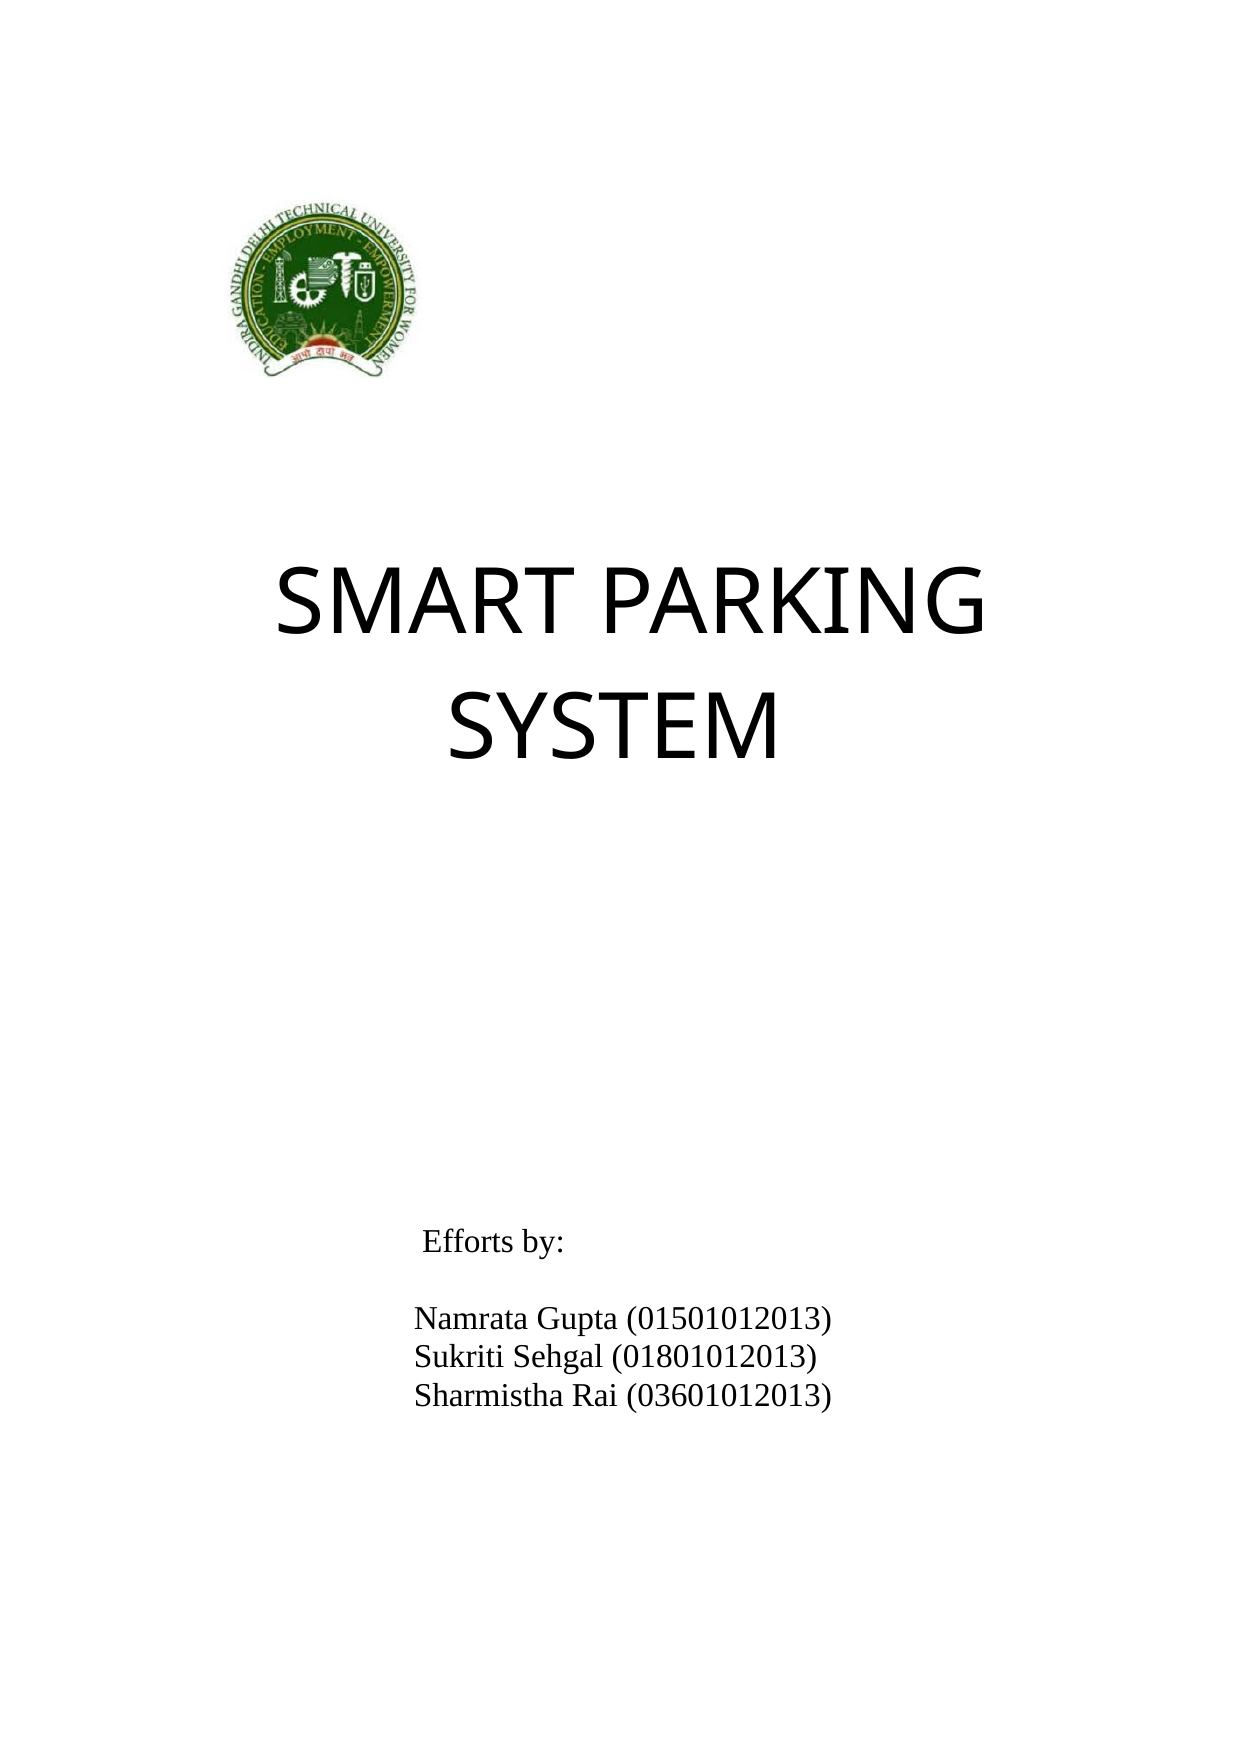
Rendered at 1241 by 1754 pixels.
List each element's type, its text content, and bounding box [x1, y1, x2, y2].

subtitle SMART PARKING SYSTEM [118, 535, 1122, 785]
text Namrata Gupta (01501012013) [118, 1298, 1122, 1337]
picture [220, 193, 424, 378]
text Efforts by: [118, 1222, 1122, 1260]
text Sukriti Sehgal (01801012013) Sharmistha Rai (03601012013) [118, 1337, 1122, 1413]
